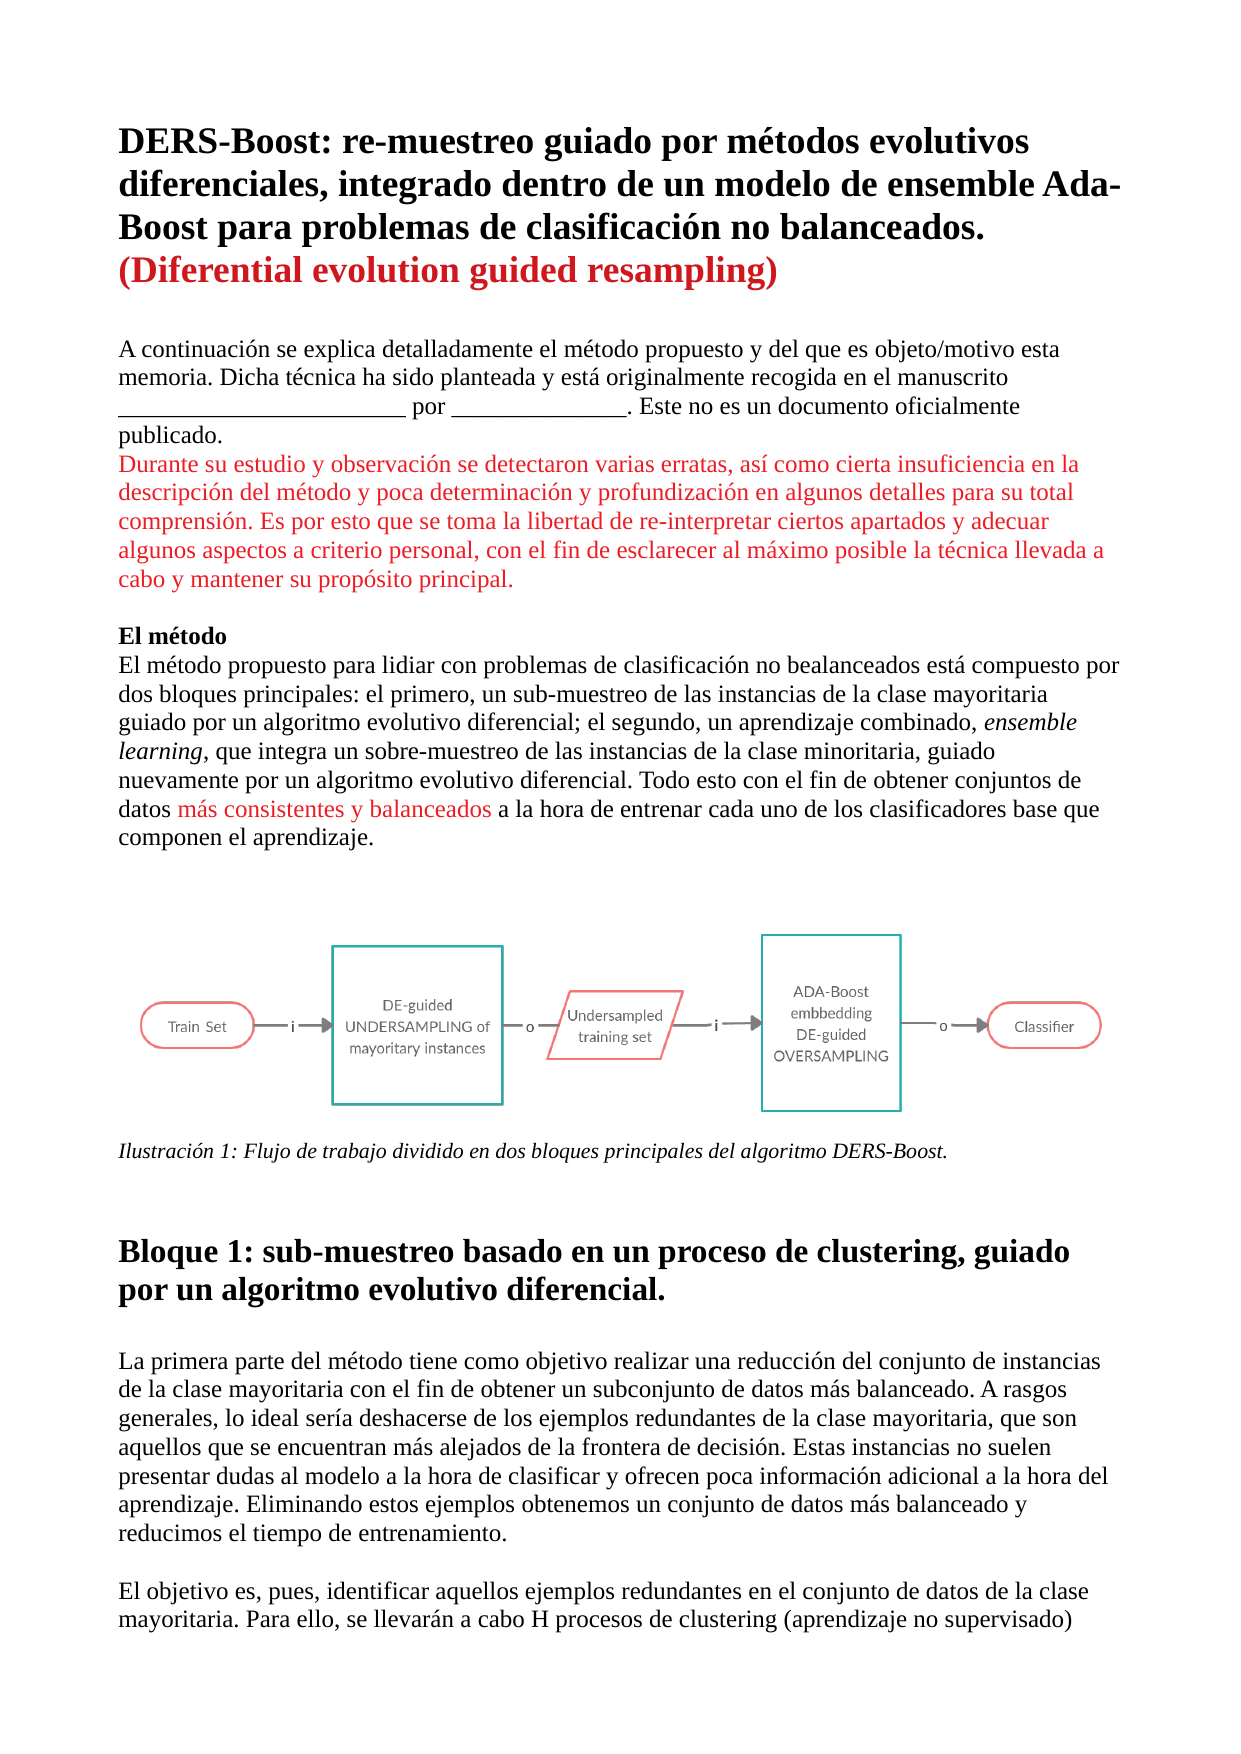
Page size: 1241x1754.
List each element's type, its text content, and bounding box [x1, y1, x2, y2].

text El objetivo es, pues, identificar aquellos ejemplos redundantes en el conjunto de datos de la clase mayoritaria. Para ello, se llevarán a cabo H procesos de clustering (aprendizaje no supervisado) [118, 1576, 1122, 1633]
text La primera parte del método tiene como objetivo realizar una reducción del conjunto de instancias de la clase mayoritaria con el fin de obtener un subconjunto de datos más balanceado. A rasgos generales, lo ideal sería deshacerse de los ejemplos redundantes de la clase mayoritaria, que son aquellos que se encuentran más alejados de la frontera de decisión. Estas instancias no suelen presentar dudas al modelo a la hora de clasificar y ofrecen poca información adicional a la hora del aprendizaje. Eliminando estos ejemplos obtenemos un conjunto de datos más balanceado y reducimos el tiempo de entrenamiento. [118, 1346, 1122, 1547]
text El método [118, 621, 1122, 650]
text (Diferential evolution guided resampling) [118, 247, 1122, 291]
text DERS-Boost: re-muestreo guiado por métodos evolutivos diferenciales, integrado dentro de un modelo de ensemble Ada-Boost para problemas de clasificación no balanceados. [118, 118, 1122, 247]
text El método propuesto para lidiar con problemas de clasificación no bealanceados está compuesto por dos bloques principales: el primero, un sub-muestreo de las instancias de la clase mayoritaria guiado por un algoritmo evolutivo diferencial; el segundo, un aprendizaje combinado, ensemble learning, que integra un sobre-muestreo de las instancias de la clase minoritaria, guiado nuevamente por un algoritmo evolutivo diferencial. Todo esto con el fin de obtener conjuntos de datos más consistentes y balanceados a la hora de entrenar cada uno de los clasificadores base que componen el aprendizaje. [118, 650, 1122, 851]
text Durante su estudio y observación se detectaron varias erratas, así como cierta insuficiencia en la descripción del método y poca determinación y profundización en algunos detalles para su total comprensión. Es por esto que se toma la libertad de re-interpretar ciertos apartados y adecuar algunos aspectos a criterio personal, con el fin de esclarecer al máximo posible la técnica llevada a cabo y mantener su propósito principal. [118, 449, 1122, 592]
text A continuación se explica detalladamente el método propuesto y del que es objeto/motivo esta memoria. Dicha técnica ha sido planteada y está originalmente recogida en el manuscrito _______________________ por ______________. Este no es un documento oficialmente publicado. [118, 334, 1122, 449]
text Ilustración 1: Flujo de trabajo dividido en dos bloques principales del algoritmo DERS-Boost. [118, 1134, 1122, 1164]
text Bloque 1: sub-muestreo basado en un proceso de clustering, guiado por un algoritmo evolutivo diferencial. [118, 1231, 1122, 1307]
picture [118, 912, 1123, 1134]
